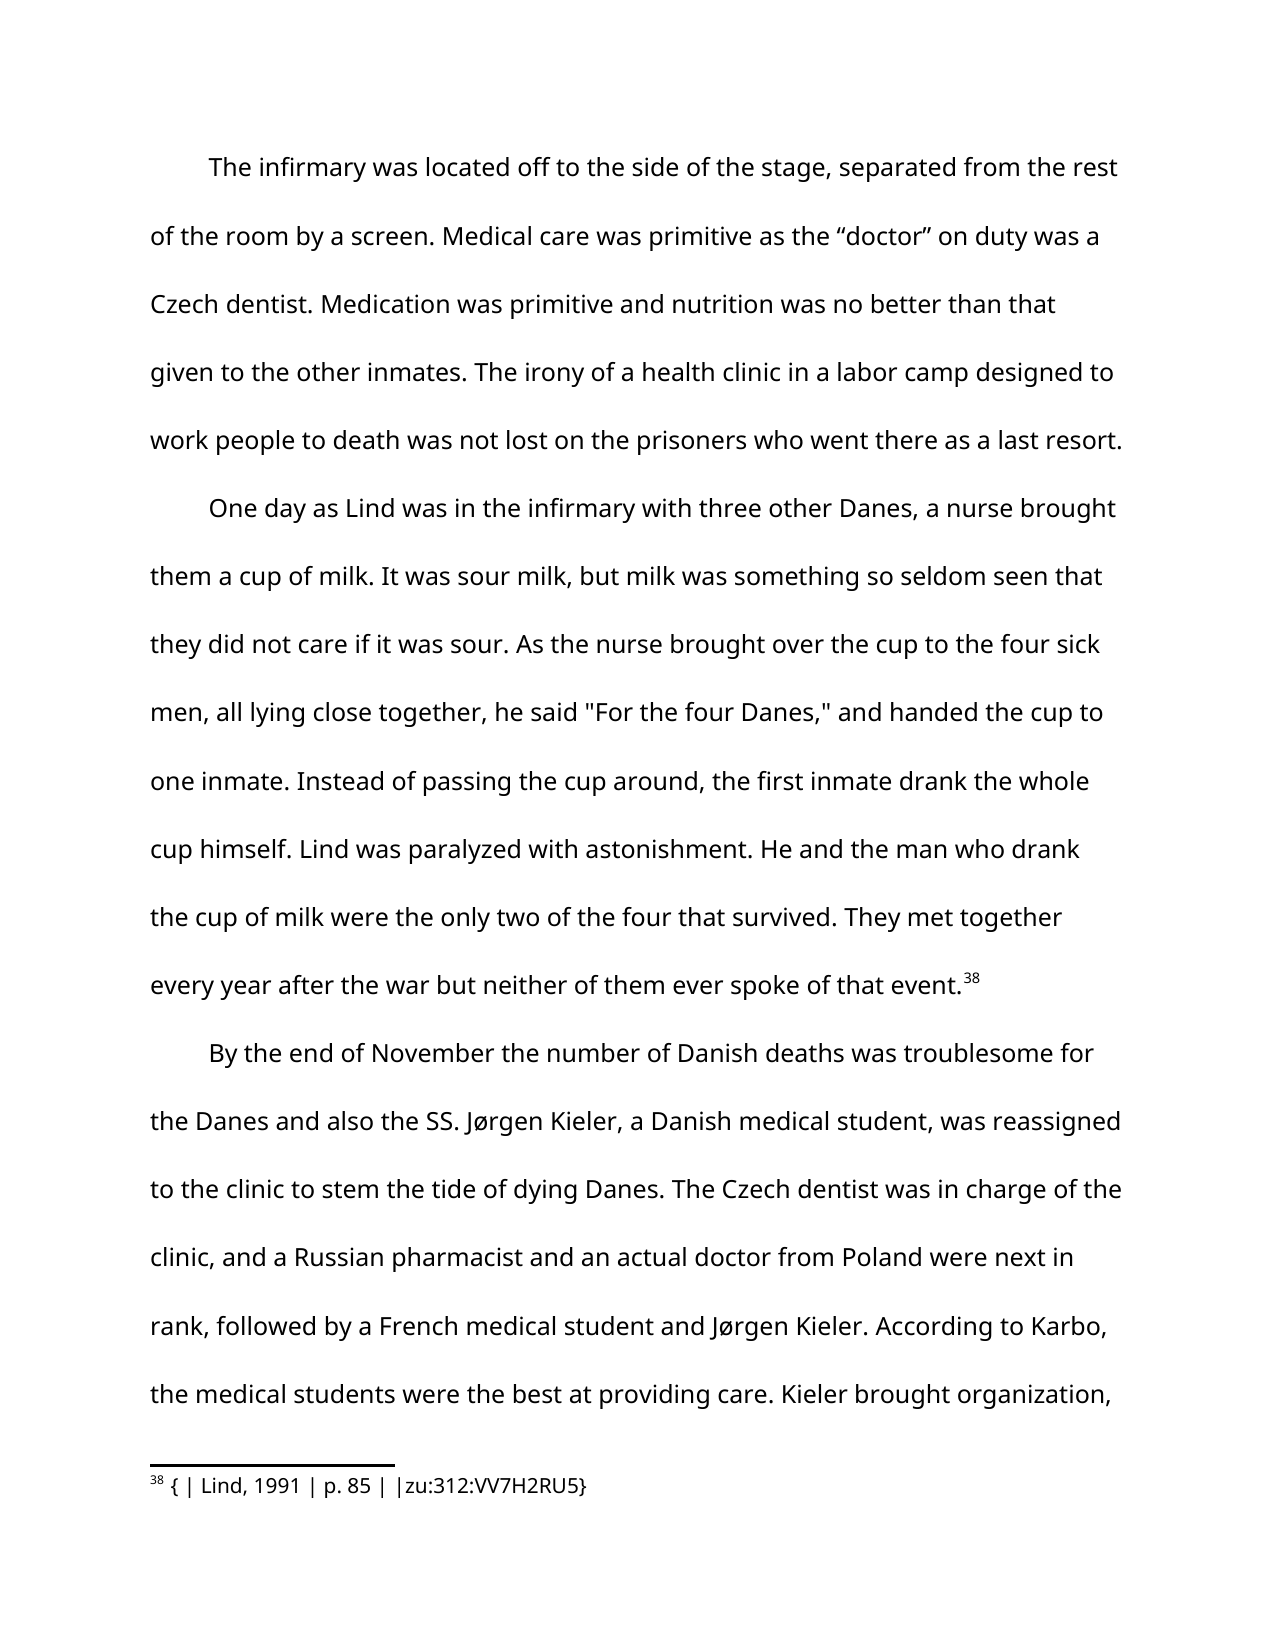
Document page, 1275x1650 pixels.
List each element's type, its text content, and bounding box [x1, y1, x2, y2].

text The infirmary was located off to the side of the stage, separated from the rest of the room by a screen. Medical care was primitive as the “doctor” on duty was a Czech dentist. Medication was primitive and nutrition was no better than that given to the other inmates. The irony of a health clinic in a labor camp designed to work people to death was not lost on the prisoners who went there as a last resort. [150, 150, 1125, 457]
text One day as Lind was in the infirmary with three other Danes, a nurse brought them a cup of milk. It was sour milk, but milk was something so seldom seen that they did not care if it was sour. As the nurse brought over the cup to the four sick men, all lying close together, he said "For the four Danes," and handed the cup to one inmate. Instead of passing the cup around, the first inmate drank the whole cup himself. Lind was paralyzed with astonishment. He and the man who drank the cup of milk were the only two of the four that survived. They met together every year after the war but neither of them ever spoke of that event. [150, 491, 1125, 1002]
text By the end of November the number of Danish deaths was troublesome for the Danes and also the SS. Jørgen Kieler, a Danish medical student, was reassigned to the clinic to stem the tide of dying Danes. The Czech dentist was in charge of the clinic, and a Russian pharmacist and an actual doctor from Poland were next in rank, followed by a French medical student and Jørgen Kieler. According to Karbo, the medical students were the best at providing care. Kieler brought organization, [150, 1036, 1125, 1410]
text { | Lind, 1991 | p. 85 | |zu:312:VV7H2RU5} [150, 1472, 1125, 1500]
